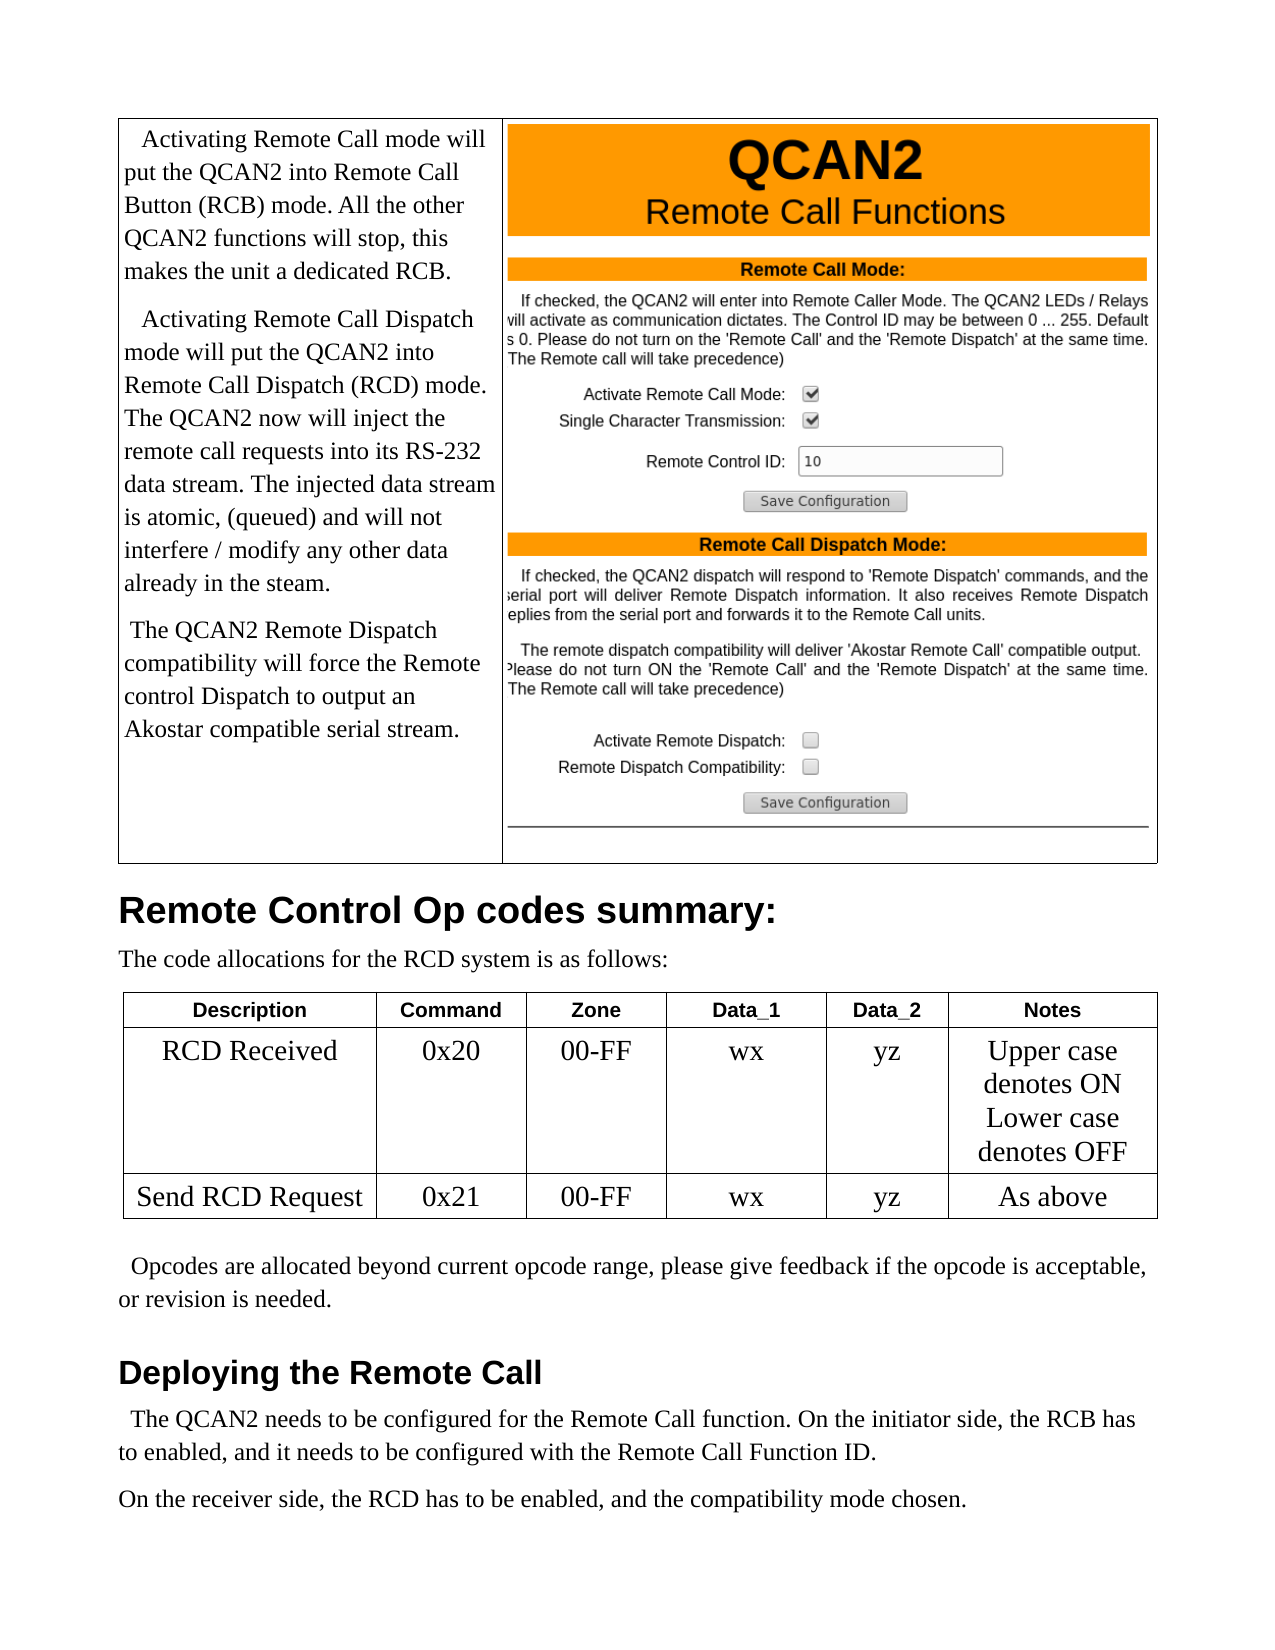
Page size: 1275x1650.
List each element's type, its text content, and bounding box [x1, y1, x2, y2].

table_header Zone [527, 993, 666, 1027]
table_cell 0x21 [377, 1174, 526, 1218]
table_cell RCD Received [124, 1028, 376, 1173]
table_cell 00-FF [527, 1028, 666, 1173]
table_header Notes [949, 993, 1157, 1027]
table_cell Upper case denotes ON Lower case denotes OFF [949, 1028, 1157, 1173]
table_header Activating Remote Call mode will put the QCAN2 into Remote Call Button (RCB) mode. All the other QCAN2 functions will stop, this makes the unit a dedicated RCB. Activating Remote Call Dispatch mode will put the QCAN2 into Remote Call Dispatch (RCD) mode. The QCAN2 now will inject the remote call requests into its RS-232 data stream. The injected data stream is atomic, (queued) and will not interfere / modify any other data already in the steam. The QCAN2 Remote Dispatch compatibility will force the Remote control Dispatch to output an Akostar compatible serial stream. [119, 119, 502, 863]
table_cell yz [827, 1174, 948, 1218]
table_cell 0x20 [377, 1028, 526, 1173]
table_cell As above [949, 1174, 1157, 1218]
table_header Description [124, 993, 376, 1027]
table_header [503, 119, 1157, 863]
table_header Command [377, 993, 526, 1027]
text The QCAN2 needs to be configured for the Remote Call function. On the initiator side, the RCB has to enabled, and it needs to be configured with the Remote Call Function ID. [118, 1404, 1157, 1466]
table_cell 00-FF [527, 1174, 666, 1218]
picture [507, 123, 1152, 829]
table_cell wx [667, 1174, 826, 1218]
text Opcodes are allocated beyond current opcode range, please give feedback if the opcode is acceptable, or revision is needed. [118, 1218, 1157, 1313]
text The code allocations for the RCD system is as follows: [118, 944, 1157, 973]
table_header Data_2 [827, 993, 948, 1027]
table_cell yz [827, 1028, 948, 1173]
subtitle Deploying the Remote Call [118, 1353, 1157, 1391]
table_header Data_1 [667, 993, 826, 1027]
subtitle Remote Control Op codes summary: [118, 888, 1157, 932]
table_cell wx [667, 1028, 826, 1173]
table_cell Send RCD Request [124, 1174, 376, 1218]
text On the receiver side, the RCD has to be enabled, and the compatibility mode chosen. [118, 1484, 1157, 1513]
